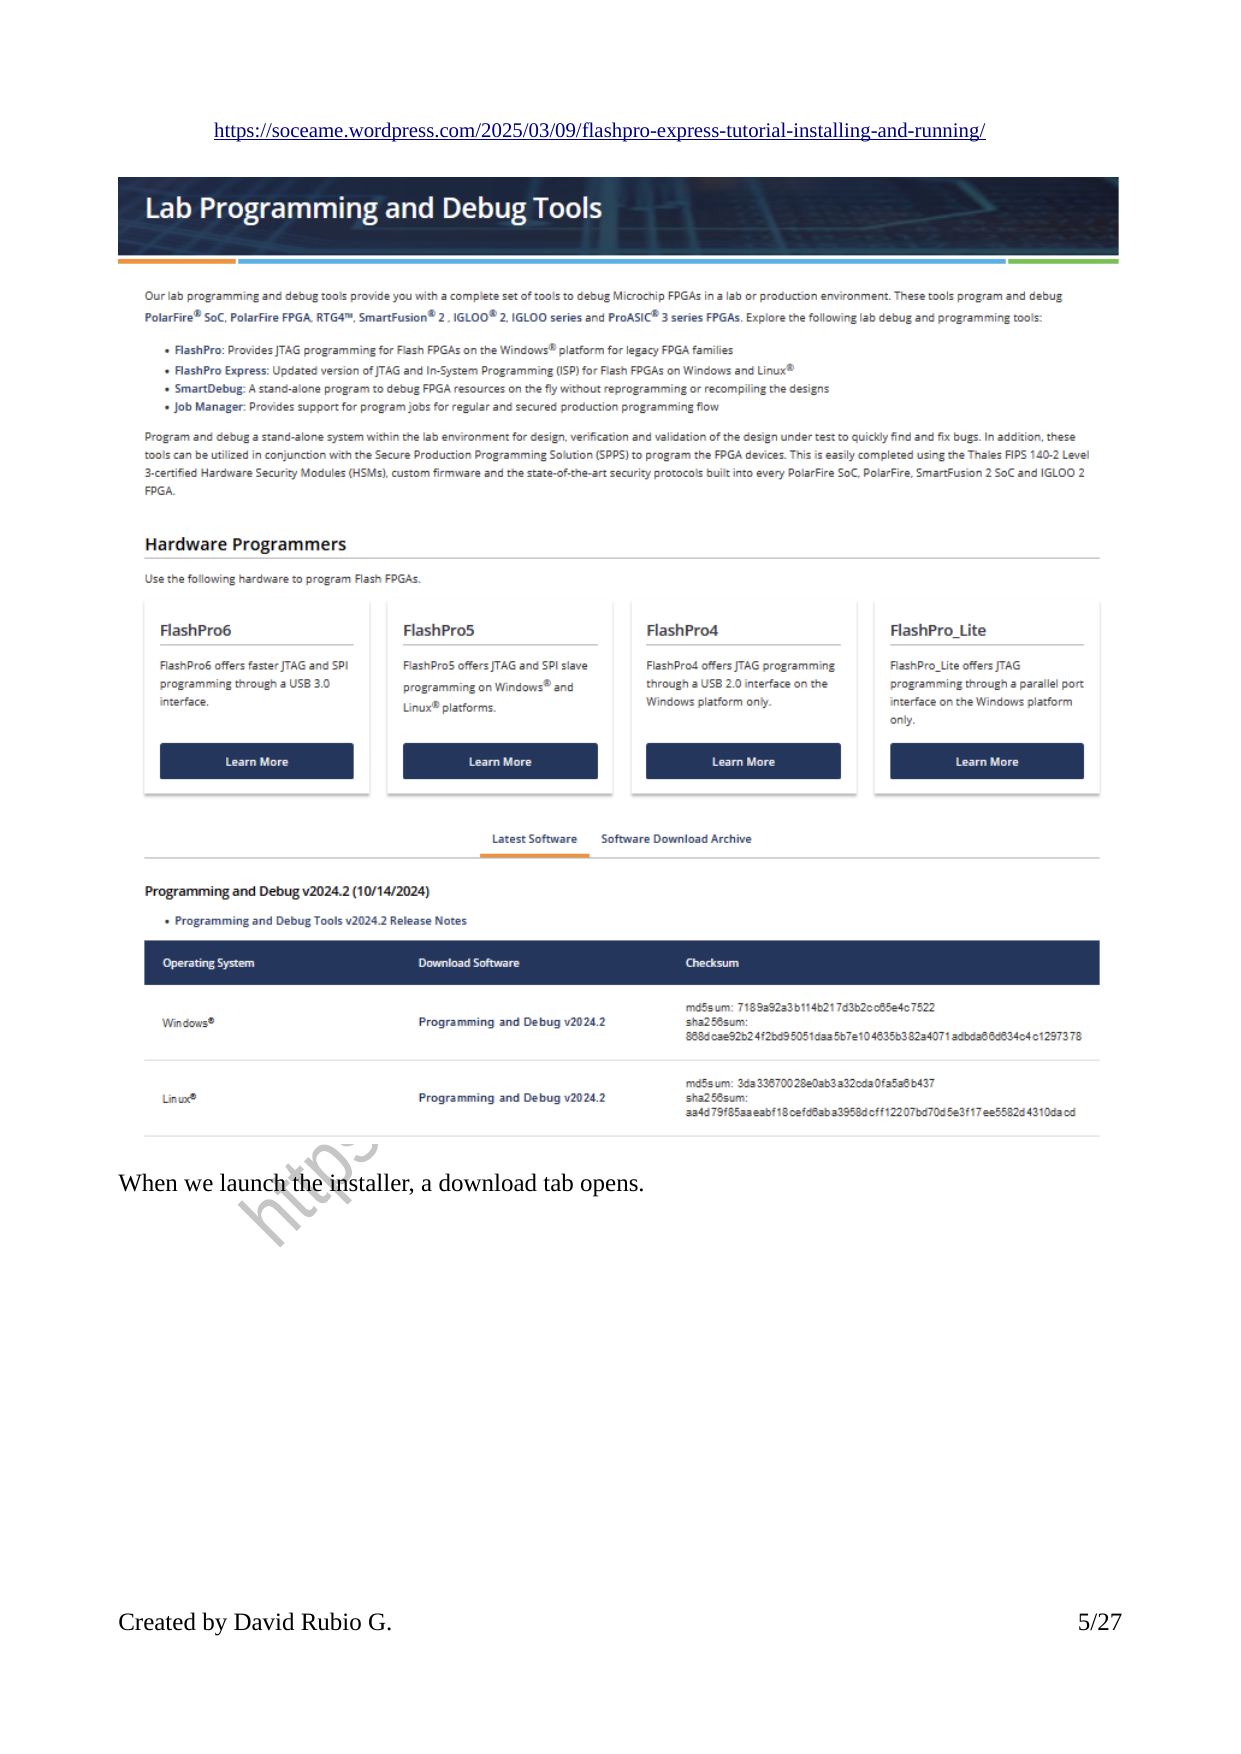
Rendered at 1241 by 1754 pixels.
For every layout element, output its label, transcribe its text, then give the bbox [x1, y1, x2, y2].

text When we launch the installer, a download tab opens. [301, 1168, 338, 1197]
text When we launch the installer, a download tab opens. [118, 1168, 312, 1197]
picture [118, 177, 1119, 1144]
text When we launch the installer, a download tab opens. [344, 1168, 1122, 1197]
